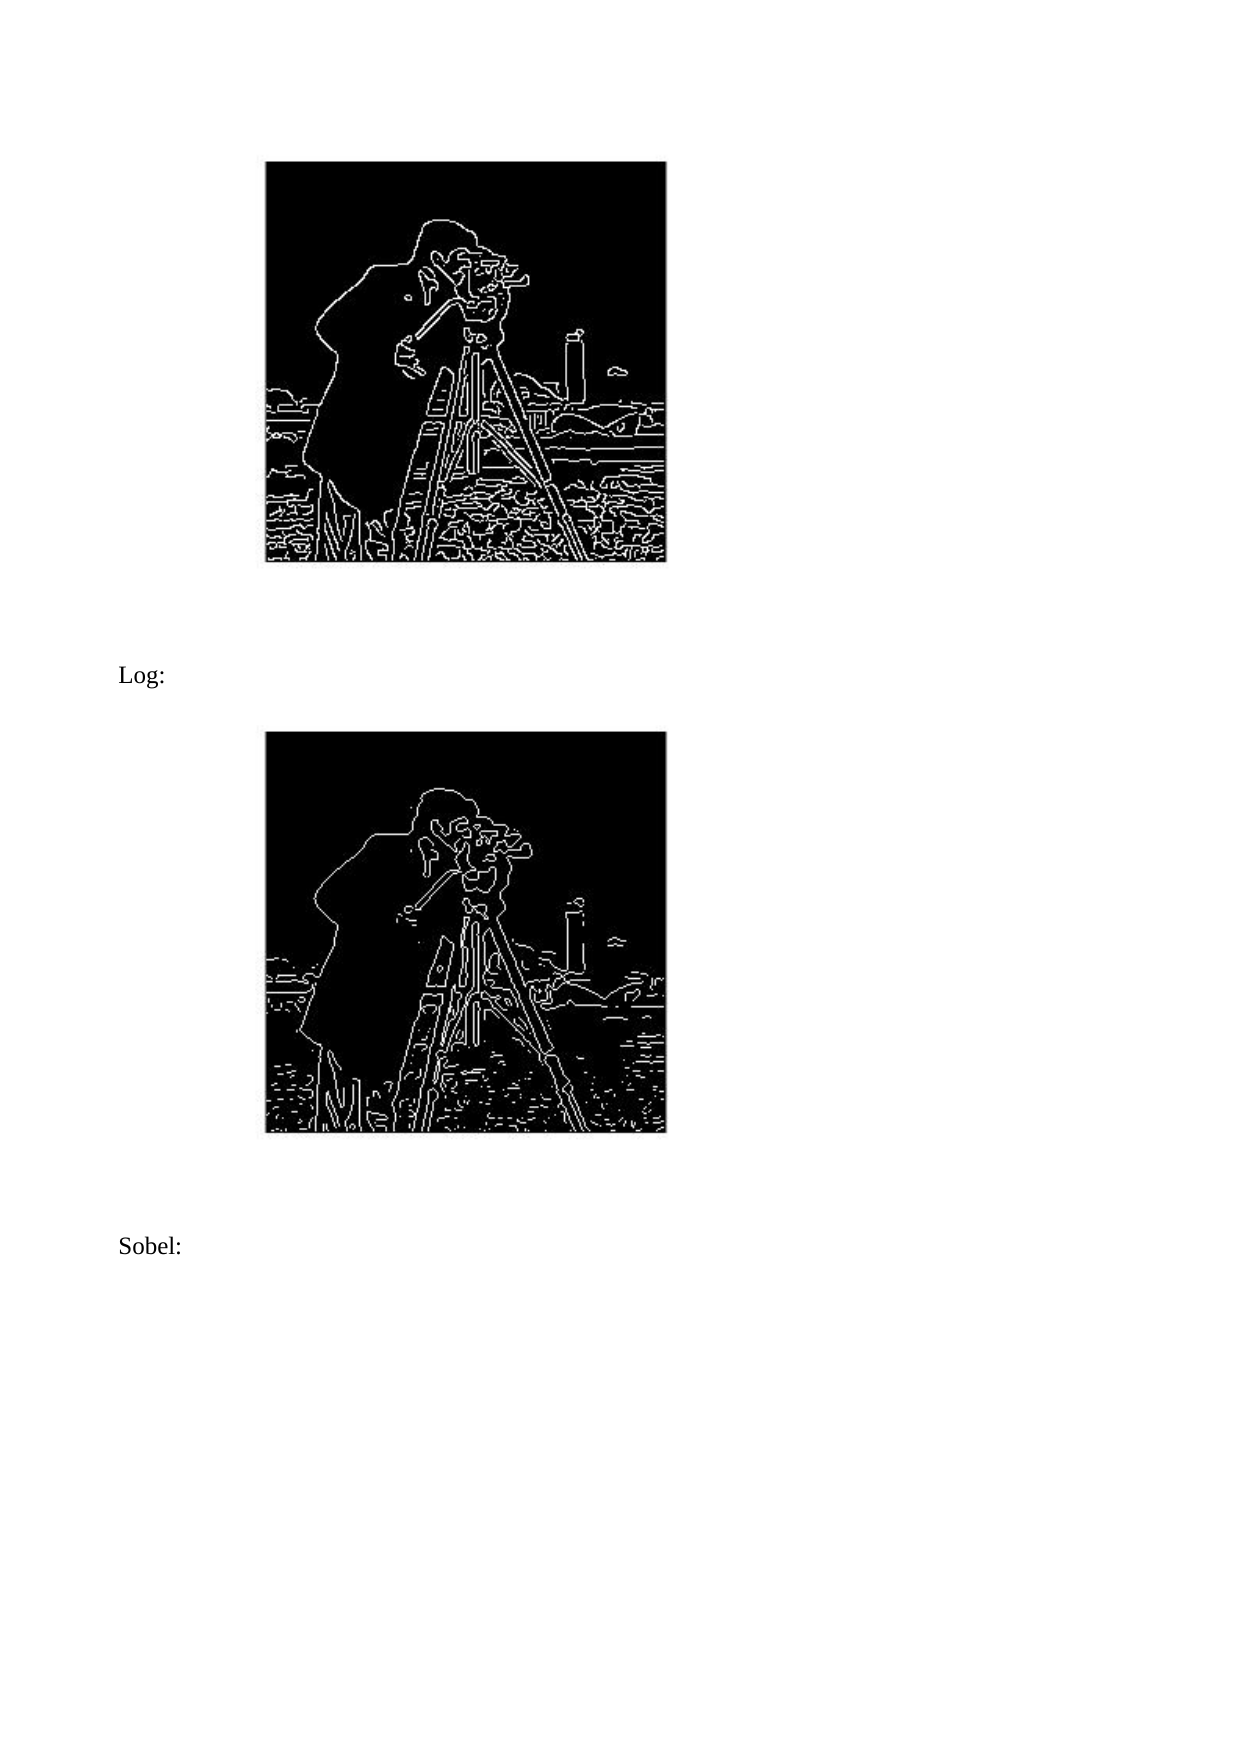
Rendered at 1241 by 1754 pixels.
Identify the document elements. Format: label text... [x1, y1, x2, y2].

text Log: [118, 660, 1122, 689]
text Sobel: [118, 1231, 1122, 1260]
